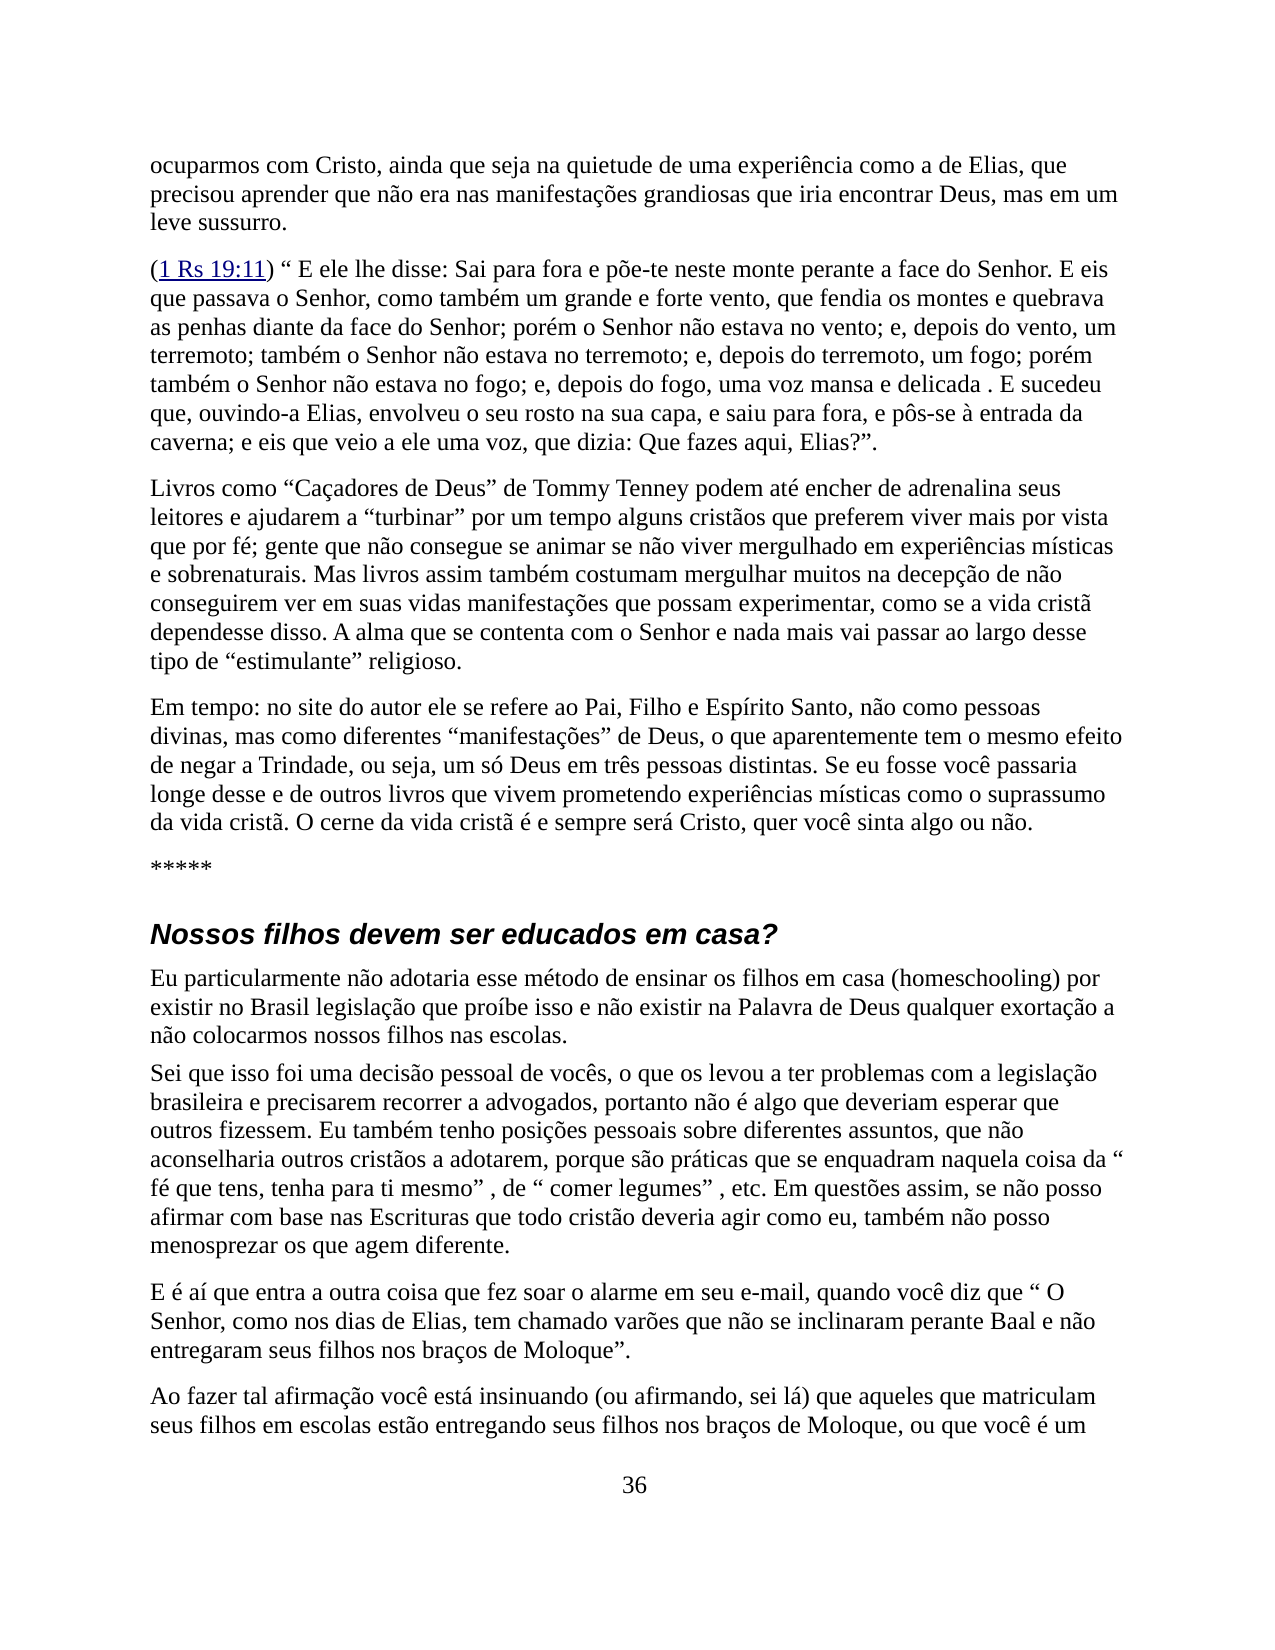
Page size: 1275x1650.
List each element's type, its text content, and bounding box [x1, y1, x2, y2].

text ***** [150, 854, 1125, 883]
text Sei que isso foi uma decisão pessoal de vocês, o que os levou a ter problemas com a legislação brasileira e precisarem recorrer a advogados, portanto não é algo que deveriam esperar que outros fizessem. Eu também tenho posições pessoais sobre diferentes assuntos, que não aconselharia outros cristãos a adotarem, porque são práticas que se enquadram naquela coisa da “ fé que tens, tenha para ti mesmo” , de “ comer legumes” , etc. Em questões assim, se não posso afirmar com base nas Escrituras que todo cristão deveria agir como eu, também não posso menosprezar os que agem diferente. [150, 1058, 1125, 1259]
text Em tempo: no site do autor ele se refere ao Pai, Filho e Espírito Santo, não como pessoas divinas, mas como diferentes “manifestações” de Deus, o que aparentemente tem o mesmo efeito de negar a Trindade, ou seja, um só Deus em três pessoas distintas. Se eu fosse você passaria longe desse e de outros livros que vivem prometendo experiências místicas como o suprassumo da vida cristã. O cerne da vida cristã é e sempre será Cristo, quer você sinta algo ou não. [150, 692, 1125, 836]
subtitle Nossos filhos devem ser educados em casa? [150, 917, 1125, 950]
text (1 Rs 19:11) “ E ele lhe disse: Sai para fora e põe-te neste monte perante a face do Senhor. E eis que passava o Senhor, como também um grande e forte vento, que fendia os montes e quebrava as penhas diante da face do Senhor; porém o Senhor não estava no vento; e, depois do vento, um terremoto; também o Senhor não estava no terremoto; e, depois do terremoto, um fogo; porém também o Senhor não estava no fogo; e, depois do fogo, uma voz mansa e delicada . E sucedeu que, ouvindo-a Elias, envolveu o seu rosto na sua capa, e saiu para fora, e pôs-se à entrada da caverna; e eis que veio a ele uma voz, que dizia: Que fazes aqui, Elias?”. [150, 254, 1125, 455]
text Ao fazer tal afirmação você está insinuando (ou afirmando, sei lá) que aqueles que matriculam seus filhos em escolas estão entregando seus filhos nos braços de Moloque, ou que você é um [150, 1381, 1125, 1439]
text E é aí que entra a outra coisa que fez soar o alarme em seu e-mail, quando você diz que “ O Senhor, como nos dias de Elias, tem chamado varões que não se inclinaram perante Baal e não entregaram seus filhos nos braços de Moloque”. [150, 1277, 1125, 1363]
text ocuparmos com Cristo, ainda que seja na quietude de uma experiência como a de Elias, que precisou aprender que não era nas manifestações grandiosas que iria encontrar Deus, mas em um leve sussurro. [150, 150, 1125, 236]
text Livros como “Caçadores de Deus” de Tommy Tenney podem até encher de adrenalina seus leitores e ajudarem a “turbinar” por um tempo alguns cristãos que preferem viver mais por vista que por fé; gente que não consegue se animar se não viver mergulhado em experiências místicas e sobrenaturais. Mas livros assim também costumam mergulhar muitos na decepção de não conseguirem ver em suas vidas manifestações que possam experimentar, como se a vida cristã dependesse disso. A alma que se contenta com o Senhor e nada mais vai passar ao largo desse tipo de “estimulante” religioso. [150, 473, 1125, 674]
text Eu particularmente não adotaria esse método de ensinar os filhos em casa (homeschooling) por existir no Brasil legislação que proíbe isso e não existir na Palavra de Deus qualquer exortação a não colocarmos nossos filhos nas escolas. [150, 963, 1125, 1049]
